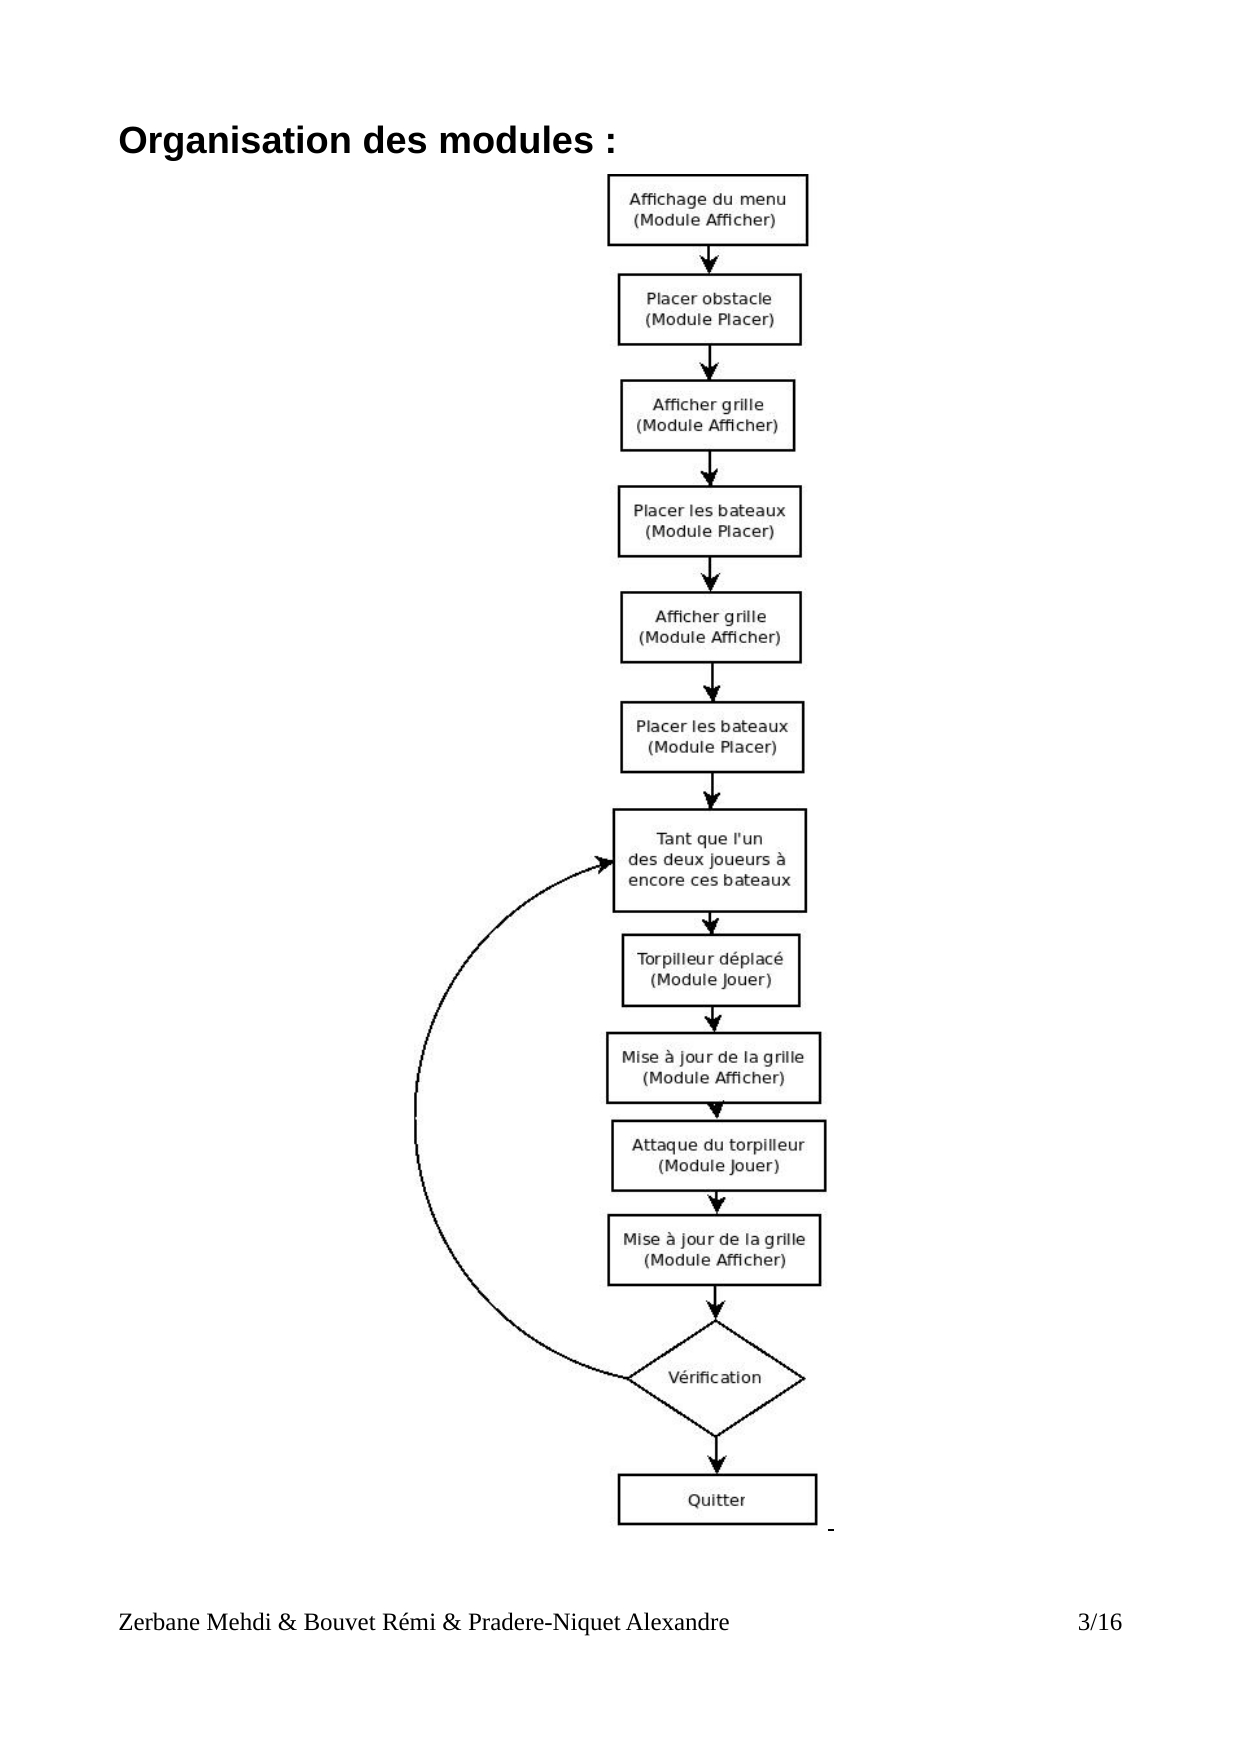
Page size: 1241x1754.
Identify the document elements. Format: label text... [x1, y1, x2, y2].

subtitle Organisation des modules : [118, 118, 1122, 162]
picture [413, 174, 828, 1528]
